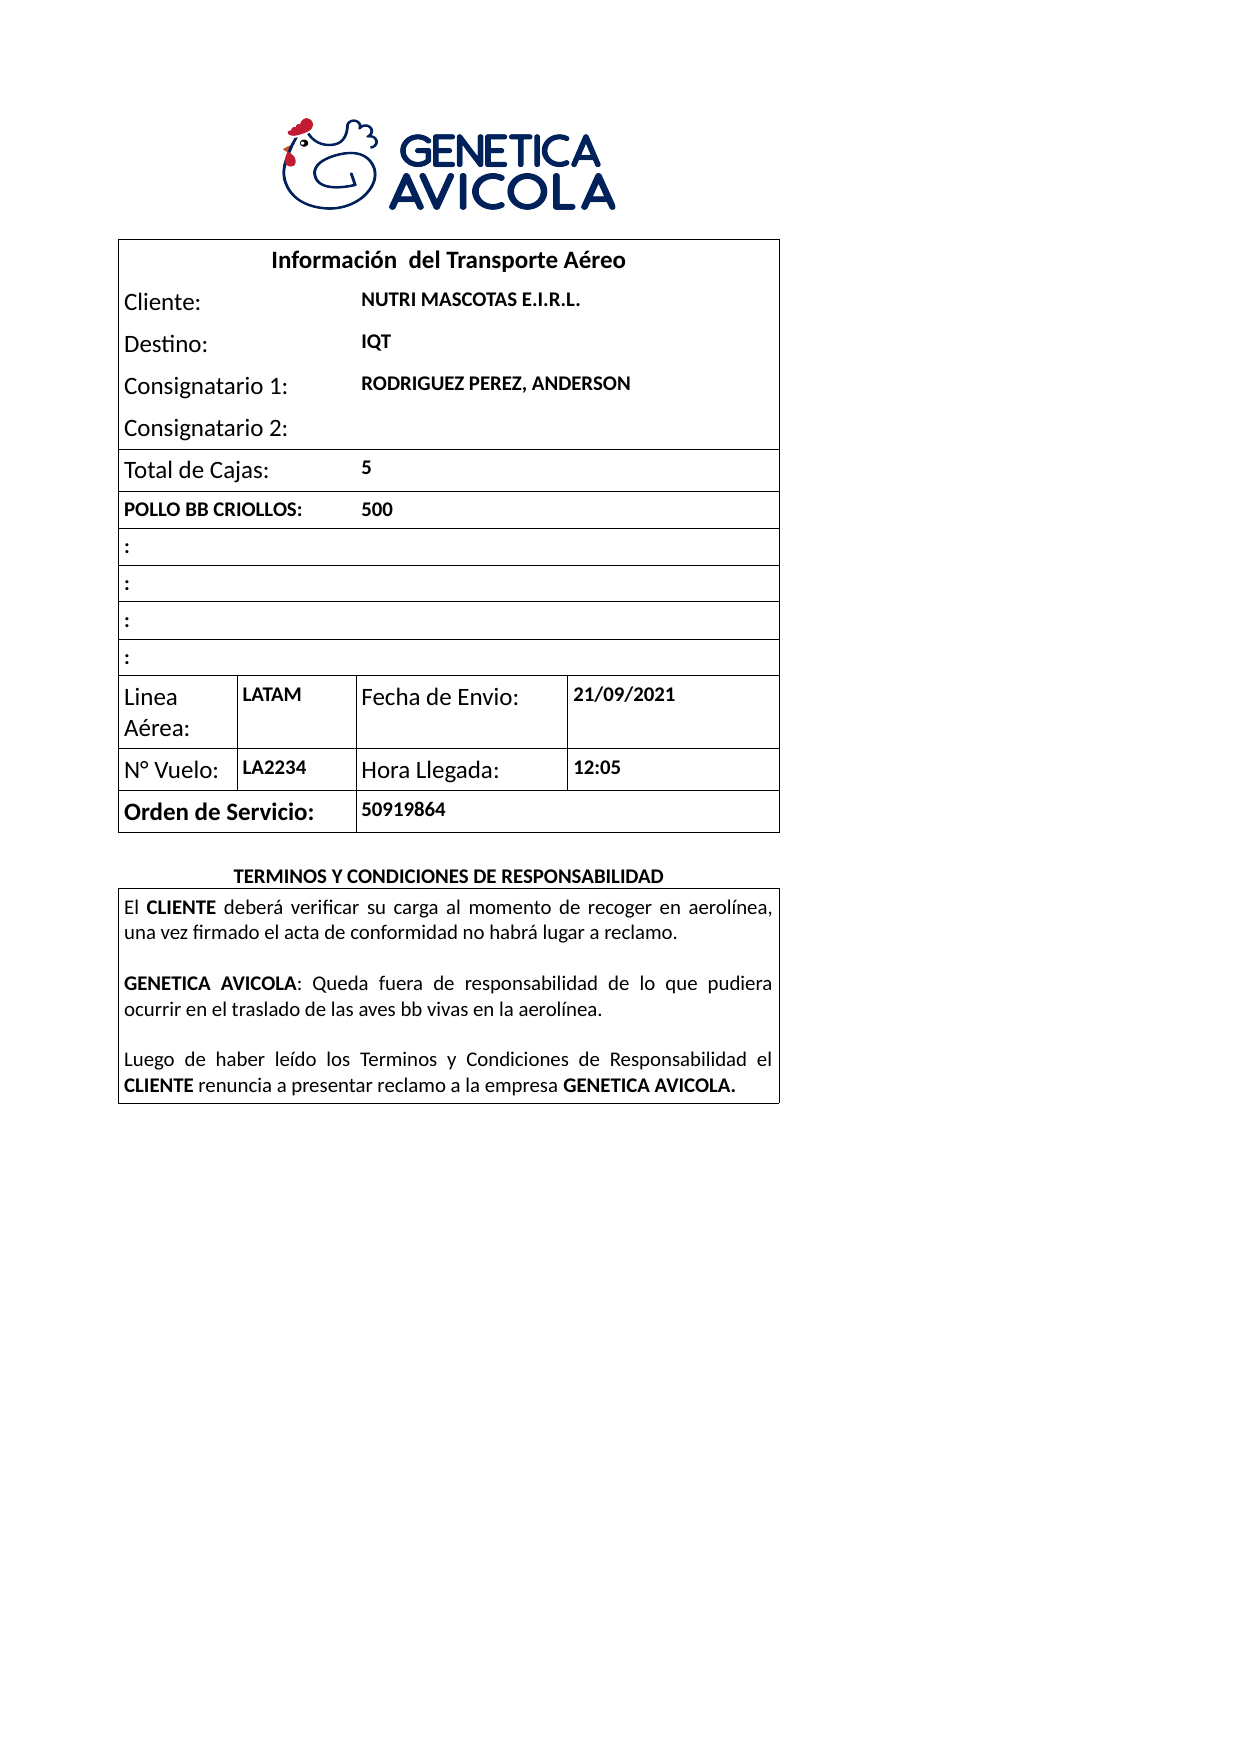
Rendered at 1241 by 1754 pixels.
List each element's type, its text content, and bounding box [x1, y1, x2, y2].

table_cell 12:05 [568, 749, 779, 790]
table_cell : [119, 602, 356, 638]
table_cell Linea Aérea: [119, 676, 237, 748]
table_cell Total de Cajas: [119, 450, 356, 491]
table_cell Destino: [119, 323, 356, 364]
table_cell N° Vuelo: [119, 749, 237, 790]
table_cell 50919864 [357, 791, 779, 832]
table_cell 21/09/2021 [568, 676, 779, 748]
table_cell POLLO BB CRIOLLOS: [119, 492, 356, 527]
table_cell [356, 640, 779, 675]
table_cell [356, 566, 779, 601]
table_cell Hora Llegada: [357, 749, 567, 790]
table_cell [356, 406, 779, 448]
table_cell Consignatario 1: [119, 365, 356, 406]
table_cell LA2234 [238, 749, 356, 790]
table_cell NUTRI MASCOTAS E.I.R.L. [356, 281, 779, 322]
table_cell Fecha de Envio: [357, 676, 567, 748]
table_cell : [119, 566, 356, 601]
table_cell Consignatario 2: [119, 406, 356, 448]
table_cell 5 [356, 450, 779, 491]
picture [282, 118, 616, 210]
table_cell Cliente: [119, 281, 356, 322]
table_cell TERMINOS Y CONDICIONES DE RESPONSABILIDAD [118, 833, 779, 888]
table_cell IQT [356, 323, 779, 364]
table_cell [356, 602, 779, 638]
table_cell : [119, 640, 356, 675]
table_cell : [119, 529, 356, 564]
table_cell Orden de Servicio: [119, 791, 356, 832]
table_header Información del Transporte Aéreo [119, 240, 779, 281]
table_cell 500 [356, 492, 779, 527]
table_cell [356, 529, 779, 564]
table_cell LATAM [238, 676, 356, 748]
table_cell El CLIENTE deberá verificar su carga al momento de recoger en aerolínea, una vez firmado el acta de conformidad no habrá lugar a reclamo. GENETICA AVICOLA: Queda fuera de responsabilidad de lo que pudiera ocurrir en el traslado de las aves bb vivas en la aerolínea. Luego de haber leído los Terminos y Condiciones de Responsabilidad el CLIENTE renuncia a presentar reclamo a la empresa GENETICA AVICOLA. [119, 889, 779, 1103]
table_cell RODRIGUEZ PEREZ, ANDERSON [356, 365, 779, 406]
